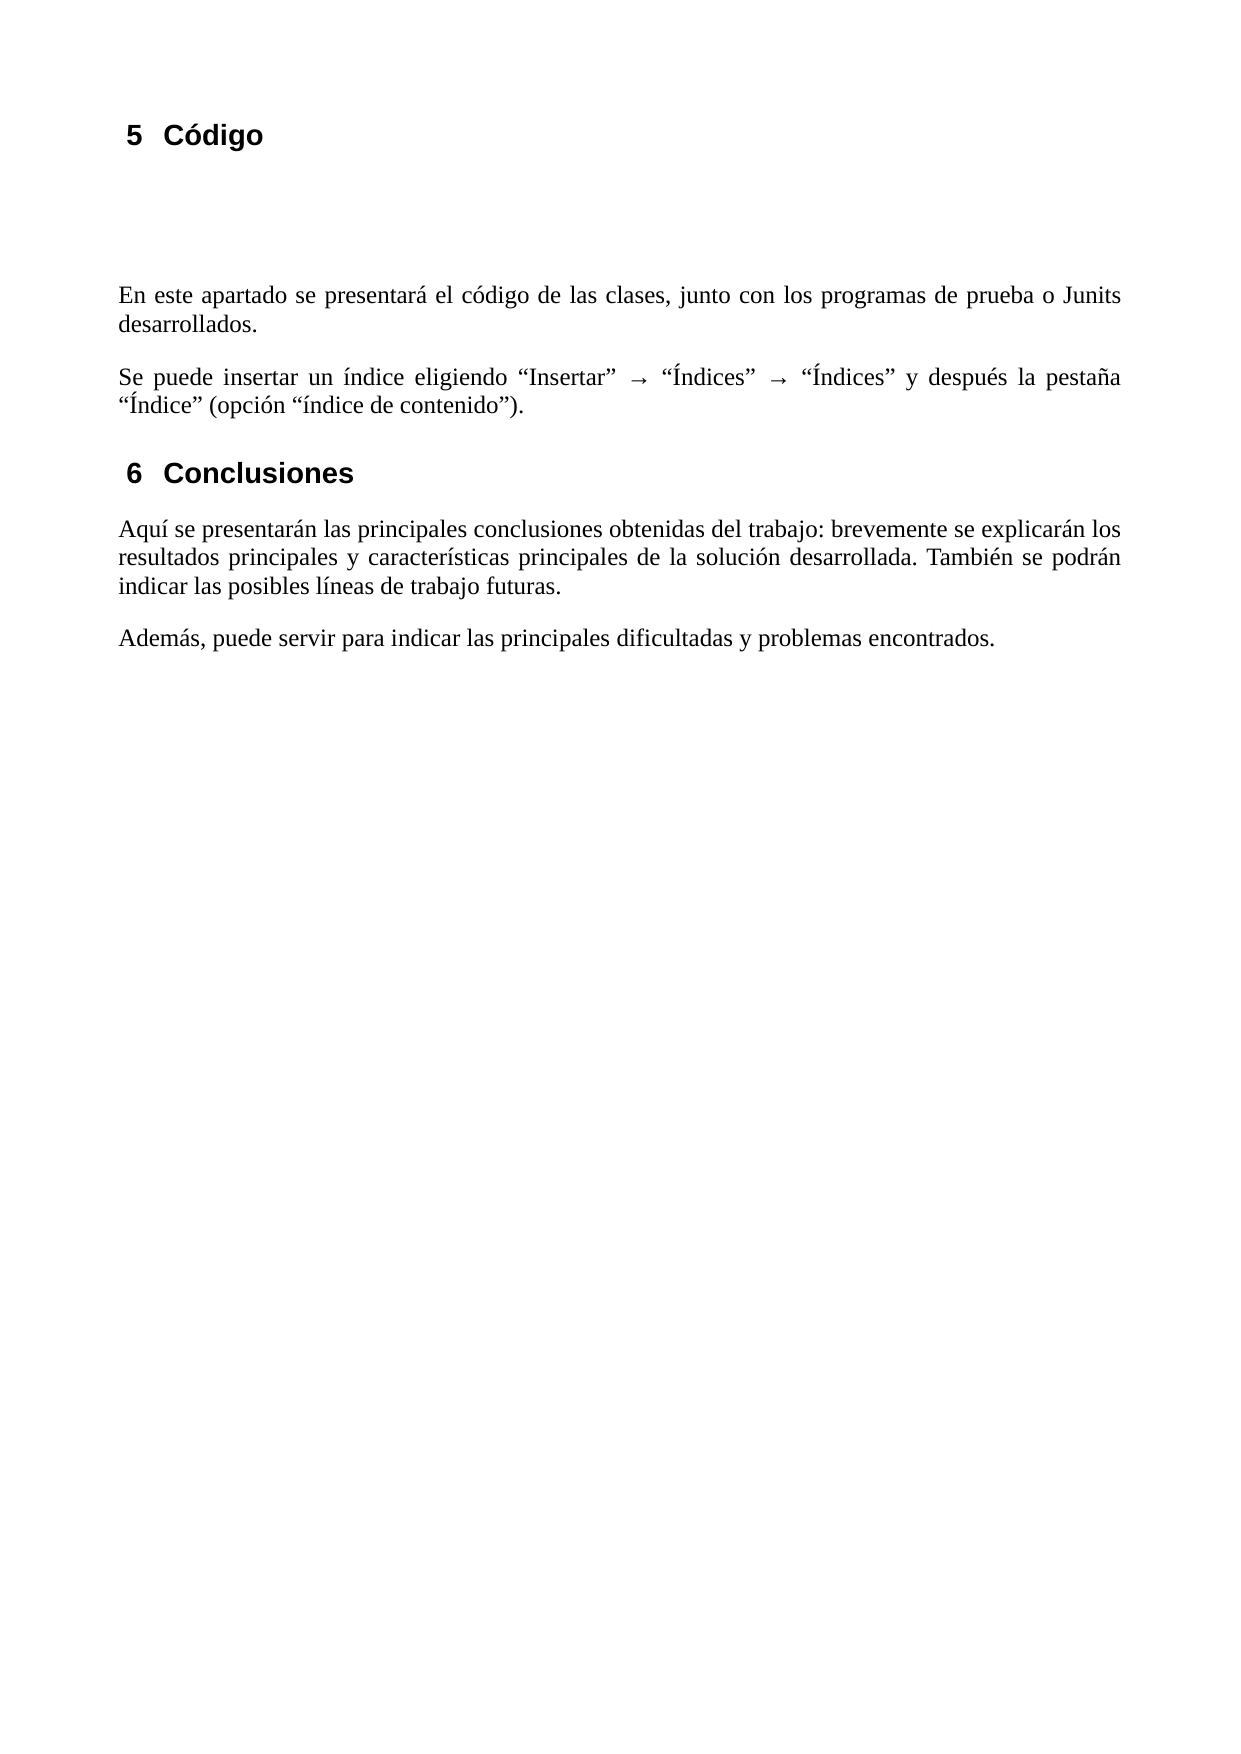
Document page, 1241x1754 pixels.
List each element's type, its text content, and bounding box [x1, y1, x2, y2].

subtitle Conclusiones [118, 456, 1122, 489]
subtitle Código [118, 118, 1122, 152]
text Además, puede servir para indicar las principales dificultadas y problemas encontrados. [118, 623, 1122, 652]
text Aquí se presentarán las principales conclusiones obtenidas del trabajo: brevemente se explicarán los resultados principales y características principales de la solución desarrollada. También se podrán indicar las posibles líneas de trabajo futuras. [118, 514, 1122, 600]
text En este apartado se presentará el código de las clases, junto con los programas de prueba o Junits desarrollados. [118, 281, 1122, 338]
text Se puede insertar un índice eligiendo “Insertar” → “Índices” → “Índices” y después la pestaña “Índice” (opción “índice de contenido”). [118, 362, 1122, 419]
